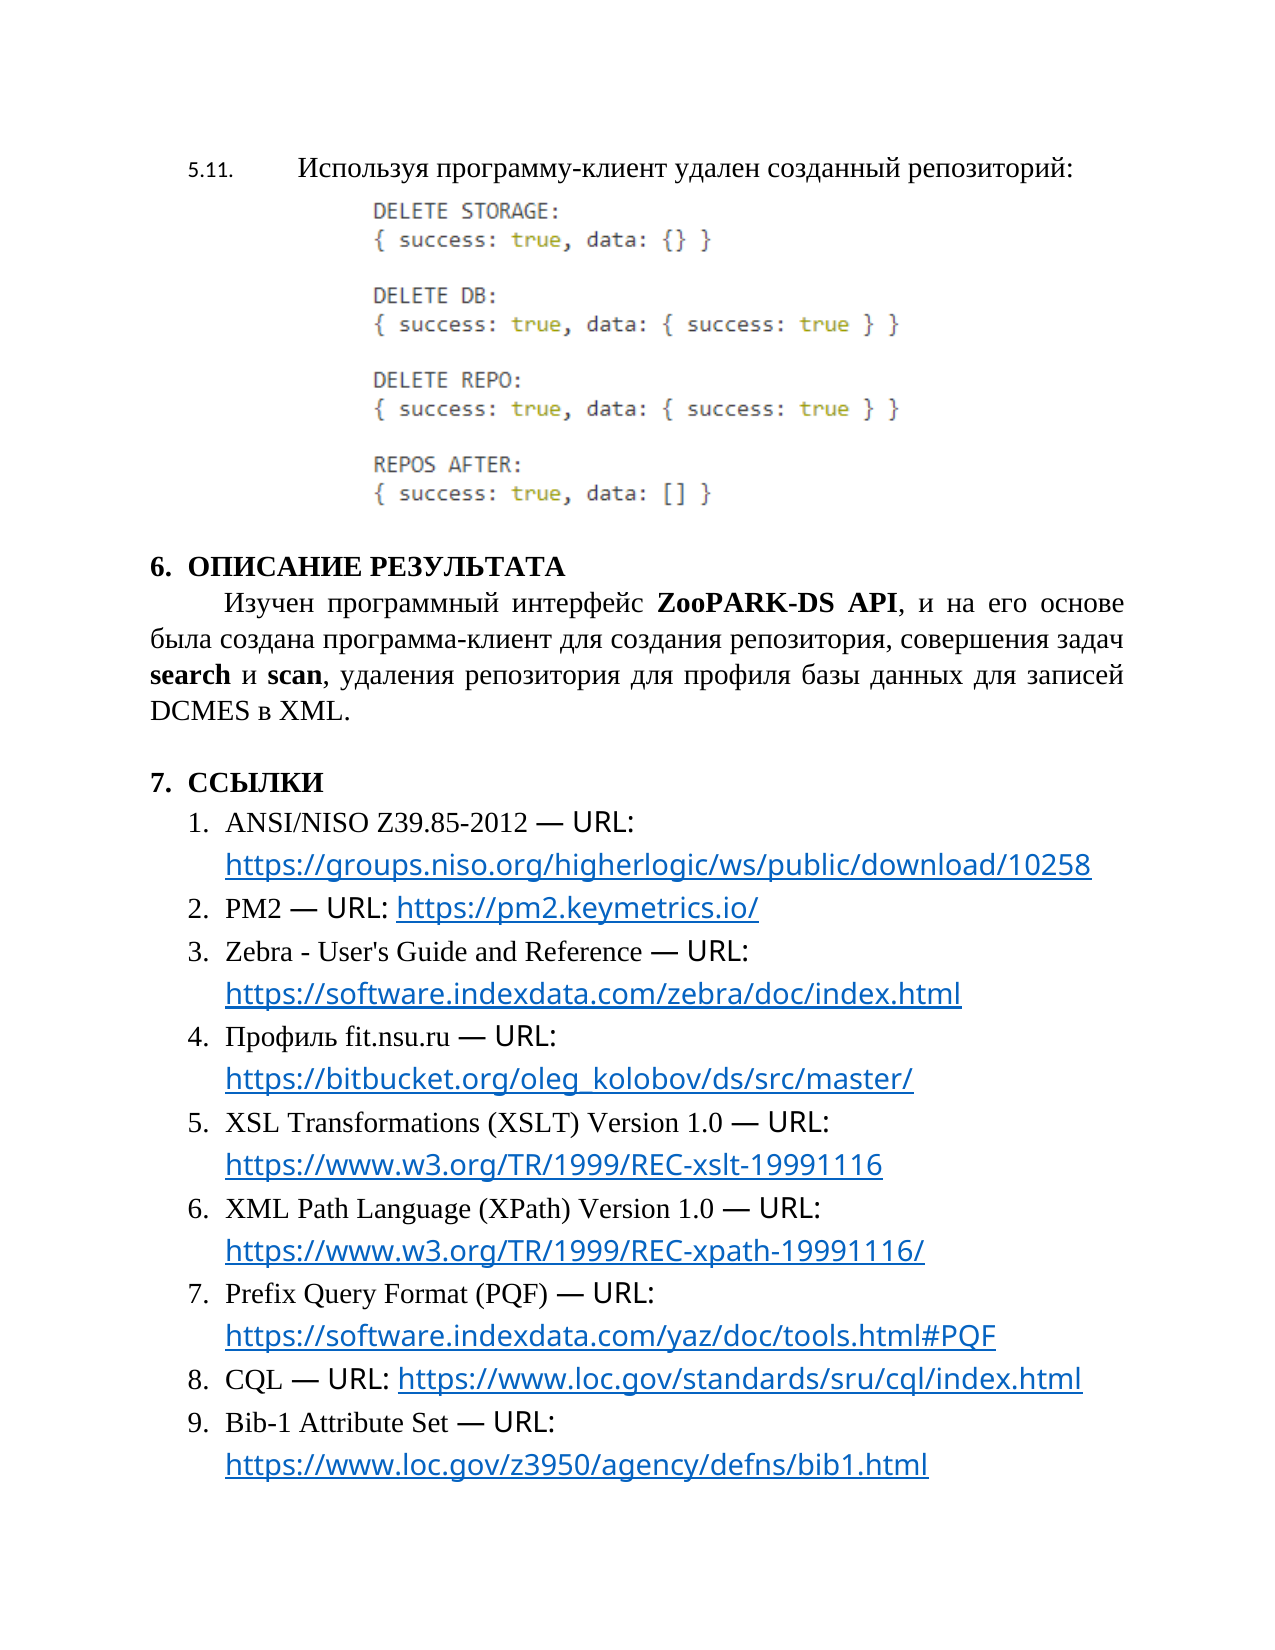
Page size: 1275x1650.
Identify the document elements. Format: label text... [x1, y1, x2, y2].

list XML Path Language (XPath) Version 1.0 — URL: https://www.w3.org/TR/1999/REC-xpath-19991116/ [187, 1187, 1125, 1269]
picture [347, 186, 928, 510]
list ANSI/NISO Z39.85-2012 — URL: https://groups.niso.org/higherlogic/ws/public/download/10258 [187, 802, 1125, 884]
list Zebra - User's Guide and Reference — URL: https://software.indexdata.com/zebra/doc/index.html [187, 930, 1125, 1013]
list ОПИСАНИЕ РЕЗУЛЬТАТА [150, 549, 1125, 582]
list PM2 — URL: https://pm2.keymetrics.io/ [187, 887, 1125, 927]
list Профиль fit.nsu.ru — URL: https://bitbucket.org/oleg_kolobov/ds/src/master/ [187, 1016, 1125, 1098]
list CQL — URL: https://www.loc.gov/standards/sru/cql/index.html [187, 1358, 1125, 1398]
list XSL Transformations (XSLT) Version 1.0 — URL: https://www.w3.org/TR/1999/REC-xslt-19991116 [187, 1101, 1125, 1184]
list ССЫЛКИ [150, 766, 1125, 799]
list Используя программу-клиент удален созданный репозиторий: [187, 150, 1125, 183]
list Bib-1 Attribute Set — URL: https://www.loc.gov/z3950/agency/defns/bib1.html [187, 1401, 1125, 1483]
list Изучен программный интерфейс ZooPARK-DS API, и на его основе была создана программа-клиент для создания репозитория, совершения задач search и scan, удаления репозитория для профиля базы данных для записей DCMES в XML. [150, 585, 1125, 727]
list Prefix Query Format (PQF) — URL: https://software.indexdata.com/yaz/doc/tools.html#PQF [187, 1273, 1125, 1355]
